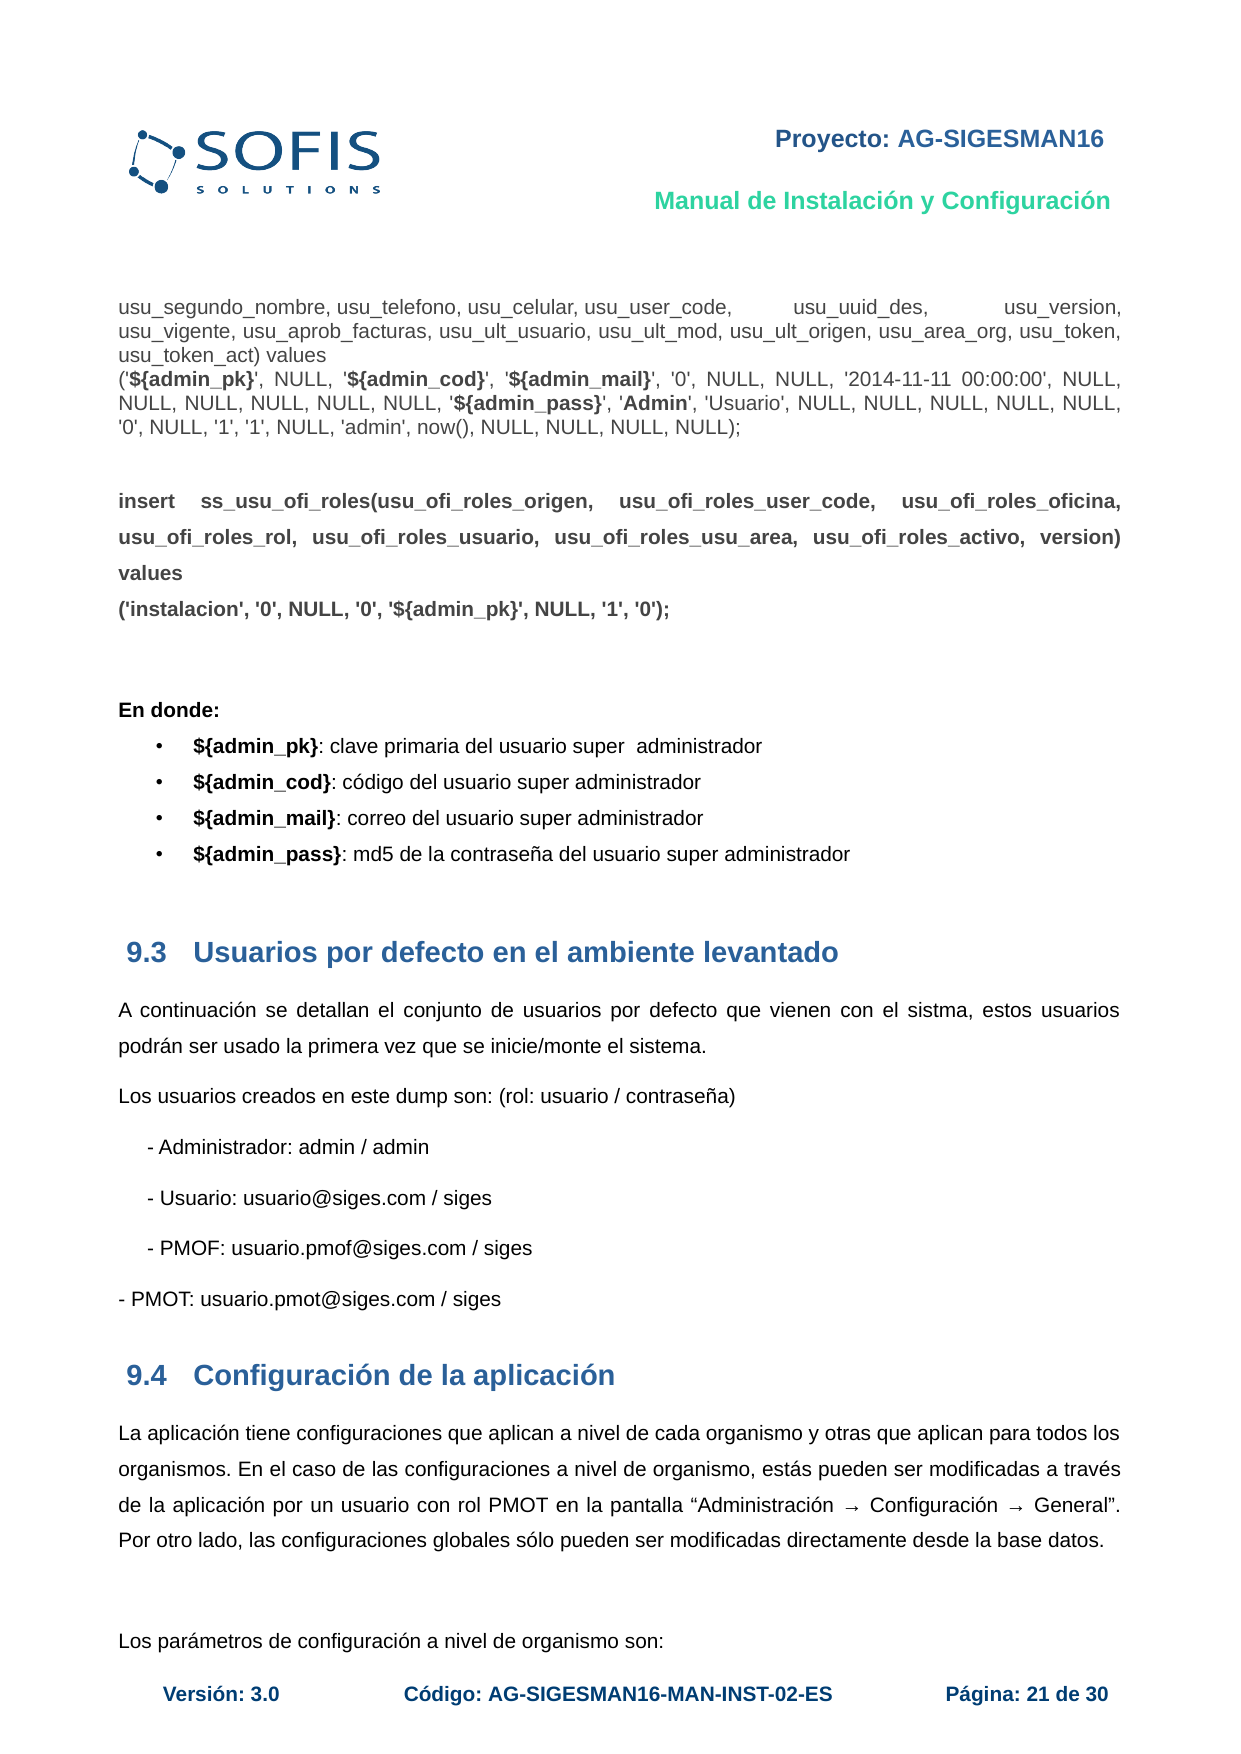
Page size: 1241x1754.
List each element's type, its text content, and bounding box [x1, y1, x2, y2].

subtitle Usuarios por defecto en el ambiente levantado [118, 935, 1122, 968]
text - Usuario: usuario@siges.com / siges [118, 1185, 1122, 1209]
subtitle Configuración de la aplicación [118, 1358, 1122, 1391]
text insert ss_usu_ofi_roles(usu_ofi_roles_origen, usu_ofi_roles_user_code, usu_ofi_roles_oficina, usu_ofi_roles_rol, usu_ofi_roles_usuario, usu_ofi_roles_usu_area, usu_ofi_roles_activo, version) values ('instalacion', '0', NULL, '0', '${admin_pk}', NULL, '1', '0'); [118, 489, 1122, 621]
text ('${admin_pk}', NULL, '${admin_cod}', '${admin_mail}', '0', NULL, NULL, '2014-11-11 00:00:00', NULL, NULL, NULL, NULL, NULL, NULL, '${admin_pass}', 'Admin', 'Usuario', NULL, NULL, NULL, NULL, NULL, '0', NULL, '1', '1', NULL, 'admin', now(), NULL, NULL, NULL, NULL); [118, 367, 1122, 439]
text Los usuarios creados en este dump son: (rol: usuario / contraseña) [118, 1084, 1122, 1108]
text Los parámetros de configuración a nivel de organismo son: [118, 1629, 1122, 1653]
list ${admin_pk}: clave primaria del usuario super administrador [156, 734, 1122, 758]
text - Administrador: admin / admin [118, 1135, 1122, 1159]
text La aplicación tiene configuraciones que aplican a nivel de cada organismo y otras que aplican para todos los organismos. En el caso de las configuraciones a nivel de organismo, estás pueden ser modificadas a través de la aplicación por un usuario con rol PMOT en la pantalla “Administración → Configuración → General”. Por otro lado, las configuraciones globales sólo pueden ser modificadas directamente desde la base datos. [118, 1421, 1122, 1552]
list ${admin_mail}: correo del usuario super administrador [156, 806, 1122, 830]
list ${admin_pass}: md5 de la contraseña del usuario super administrador [156, 842, 1122, 866]
text A continuación se detallan el conjunto de usuarios por defecto que vienen con el sistma, estos usuarios podrán ser usado la primera vez que se inicie/monte el sistema. [118, 998, 1122, 1058]
text usu_segundo_nombre, usu_telefono, usu_celular, usu_user_code, usu_uuid_des, usu_version, usu_vigente, usu_aprob_facturas, usu_ult_usuario, usu_ult_mod, usu_ult_origen, usu_area_org, usu_token, usu_token_act) values [118, 295, 1122, 367]
text - PMOF: usuario.pmof@siges.com / siges [118, 1236, 1122, 1260]
text En donde: [118, 698, 1122, 722]
picture [117, 118, 395, 206]
text - PMOT: usuario.pmot@siges.com / siges [118, 1286, 1122, 1310]
list ${admin_cod}: código del usuario super administrador [156, 770, 1122, 794]
